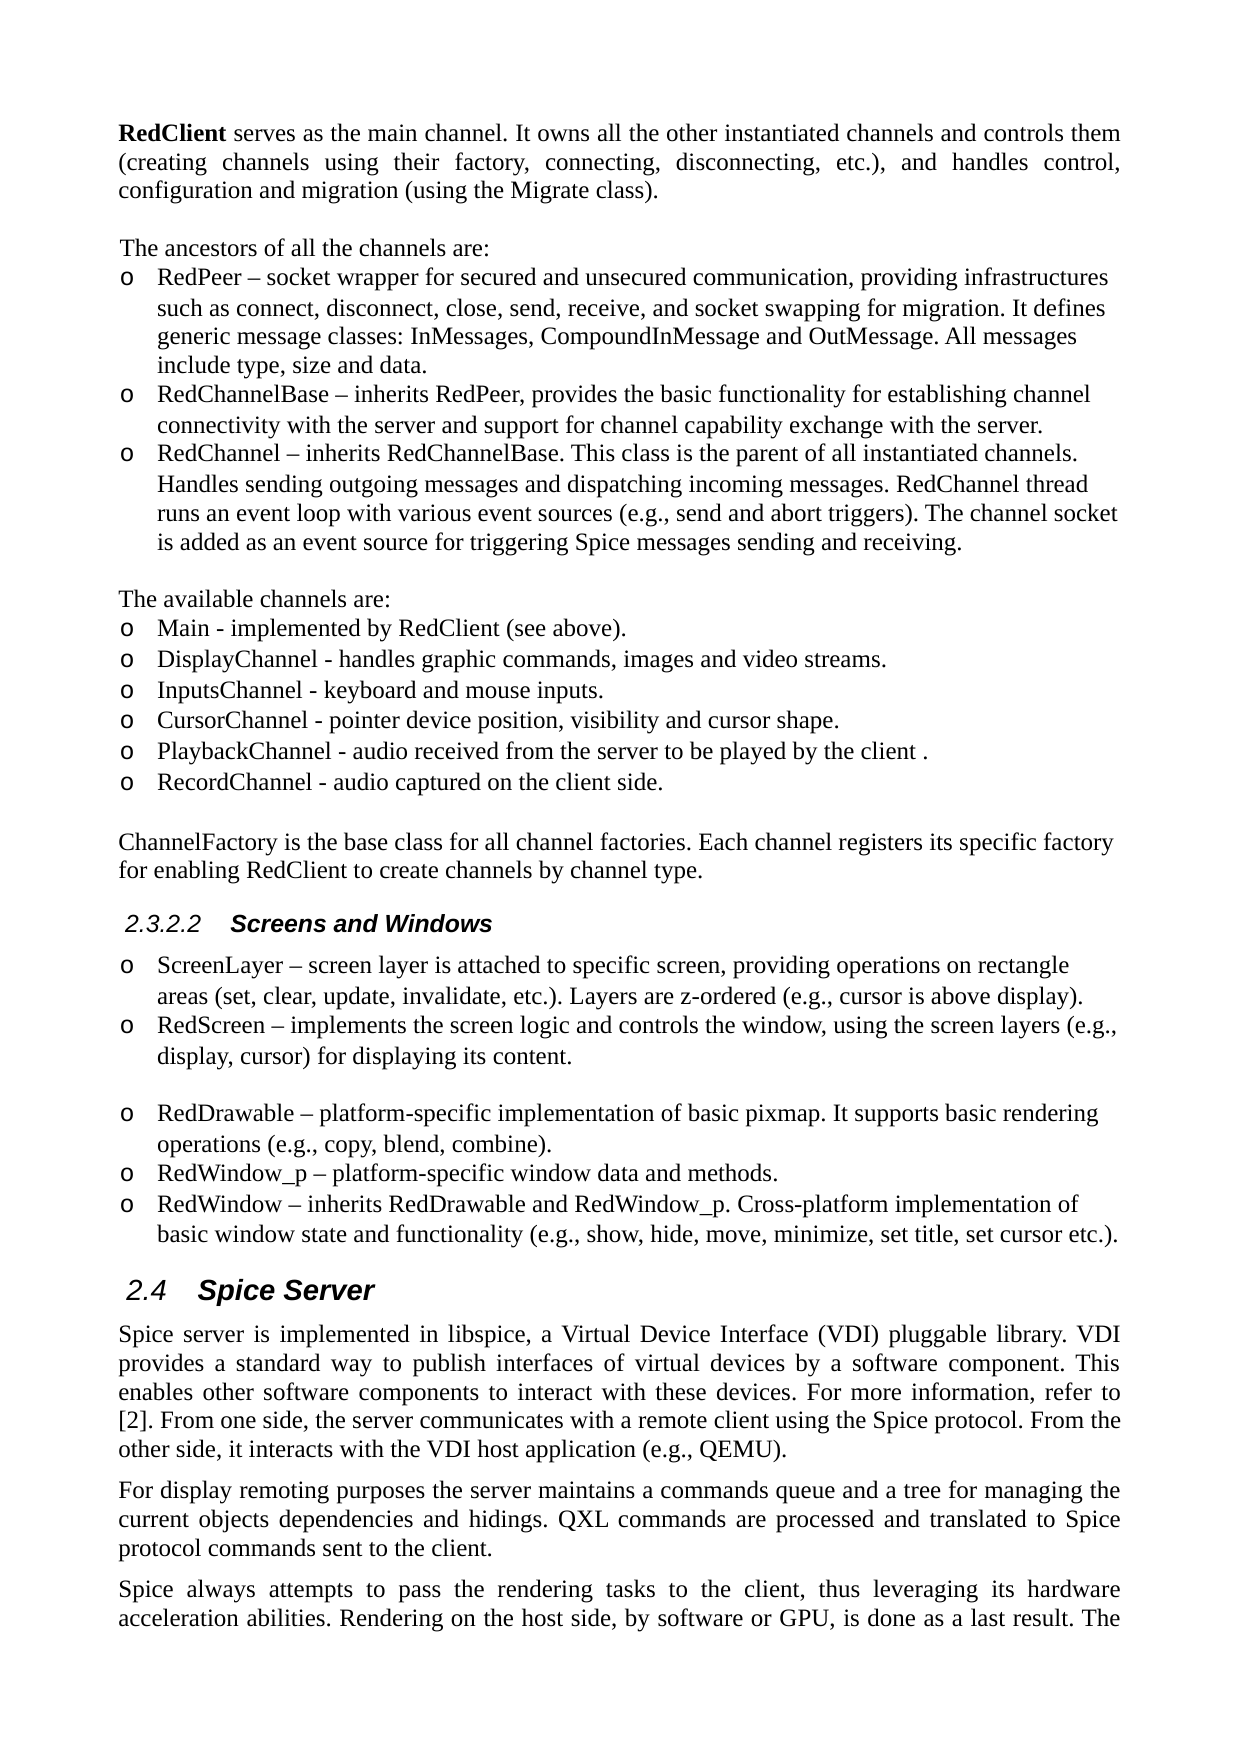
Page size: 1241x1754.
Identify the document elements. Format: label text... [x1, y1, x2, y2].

list RedChannelBase – inherits RedPeer, provides the basic functionality for establishing channel connectivity with the server and support for channel capability exchange with the server. [119, 379, 1122, 438]
subtitle Screens and Windows [118, 909, 1122, 938]
text ChannelFactory is the base class for all channel factories. Each channel registers its specific factory for enabling RedClient to create channels by channel type. [118, 827, 1122, 884]
list RedPeer – socket wrapper for secured and unsecured communication, providing infrastructures such as connect, disconnect, close, send, receive, and socket swapping for migration. It defines generic message classes: InMessages, CompoundInMessage and OutMessage. All messages include type, size and data. [119, 262, 1122, 379]
subtitle Spice Server [118, 1273, 1122, 1307]
text RedClient serves as the main channel. It owns all the other instantiated channels and controls them (creating channels using their factory, connecting, disconnecting, etc.), and handles control, configuration and migration (using the Migrate class). [118, 118, 1122, 204]
list ScreenLayer – screen layer is attached to specific screen, providing operations on rectangle areas (set, clear, update, invalidate, etc.). Layers are z-ordered (e.g., cursor is above display). [119, 950, 1122, 1010]
list RedDrawable – platform-specific implementation of basic pixmap. It supports basic rendering operations (e.g., copy, blend, combine). [119, 1098, 1122, 1158]
text Spice server is implemented in libspice, a Virtual Device Interface (VDI) pluggable library. VDI provides a standard way to publish interfaces of virtual devices by a software component. This enables other software components to interact with these devices. For more information, refer to [2]. From one side, the server communicates with a remote client using the Spice protocol. From the other side, it interacts with the VDI host application (e.g., QEMU). [118, 1319, 1122, 1463]
text Spice always attempts to pass the rendering tasks to the client, thus leveraging its hardware acceleration abilities. Rendering on the host side, by software or GPU, is done as a last result. The [118, 1574, 1122, 1632]
list RedScreen – implements the screen logic and controls the window, using the screen layers (e.g., display, cursor) for displaying its content. [119, 1010, 1122, 1069]
list The ancestors of all the channels are: [82, 233, 1122, 262]
text The available channels are: [118, 584, 1122, 613]
list DisplayChannel - handles graphic commands, images and video streams. [119, 644, 1122, 675]
list RedWindow – inherits RedDrawable and RedWindow_p. Cross-platform implementation of basic window state and functionality (e.g., show, hide, move, minimize, set title, set cursor etc.). [119, 1189, 1122, 1248]
list Main - implemented by RedClient (see above). [119, 613, 1122, 644]
list RedChannel – inherits RedChannelBase. This class is the parent of all instantiated channels. Handles sending outgoing messages and dispatching incoming messages. RedChannel thread runs an event loop with various event sources (e.g., send and abort triggers). The channel socket is added as an event source for triggering Spice messages sending and receiving. [119, 438, 1122, 556]
text For display remoting purposes the server maintains a commands queue and a tree for managing the current objects dependencies and hidings. QXL commands are processed and translated to Spice protocol commands sent to the client. [118, 1476, 1122, 1562]
list RecordChannel - audio captured on the client side. [119, 767, 1122, 798]
list RedWindow_p – platform-specific window data and methods. [119, 1158, 1122, 1189]
list CursorChannel - pointer device position, visibility and cursor shape. [119, 706, 1122, 736]
list InputsChannel - keyboard and mouse inputs. [119, 675, 1122, 706]
list PlaybackChannel - audio received from the server to be played by the client . [119, 736, 1122, 767]
